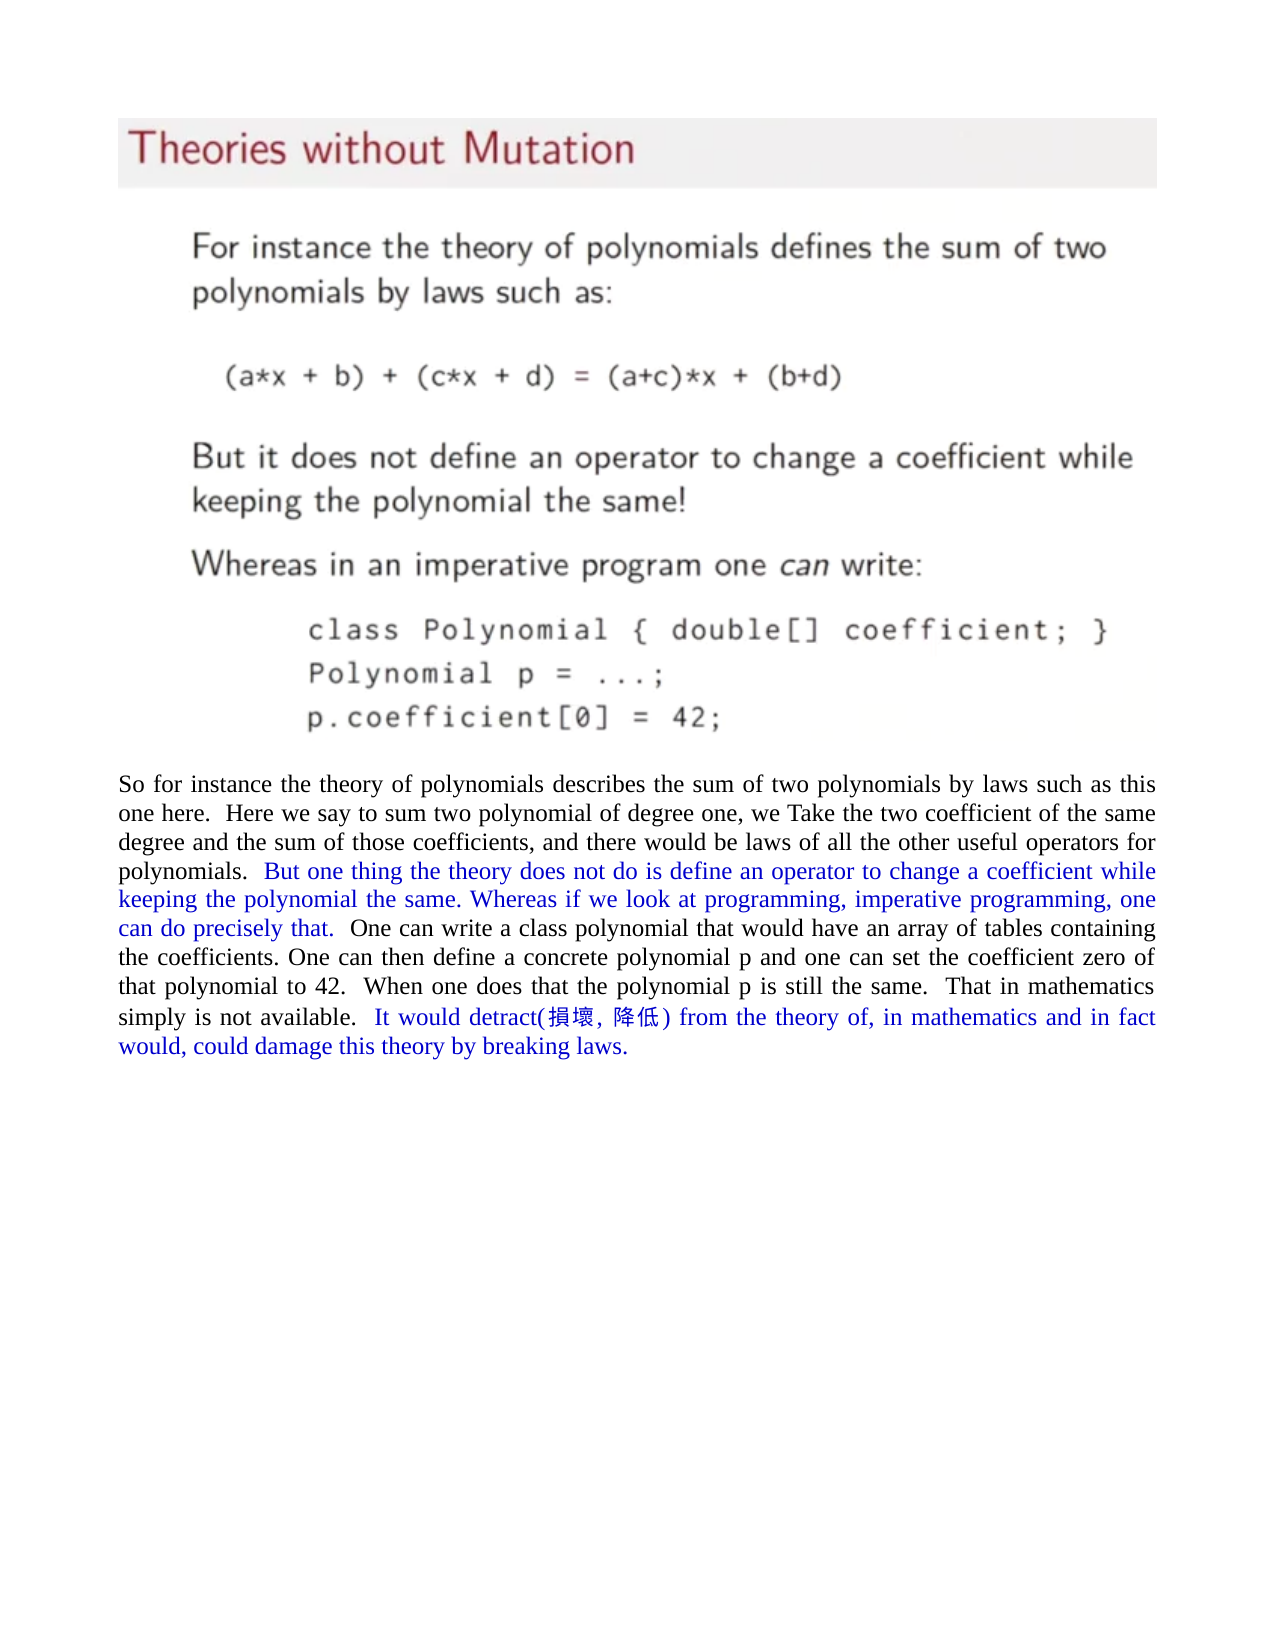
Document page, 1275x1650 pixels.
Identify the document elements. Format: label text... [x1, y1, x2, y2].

text So for instance the theory of polynomials describes the sum of two polynomials by laws such as this one here. Here we say to sum two polynomial of degree one, we Take the two coefficient of the same degree and the sum of those coefficients, and there would be laws of all the other useful operators for polynomials. But one thing the theory does not do is define an operator to change a coefficient while keeping the polynomial the same. Whereas if we look at programming, imperative programming, one can do precisely that. One can write a class polynomial that would have an array of tables containing the coefficients. One can then define a concrete polynomial p and one can set the coefficient zero of that polynomial to 42. When one does that the polynomial p is still the same. That in mathematics simply is not available. It would detract(損壞, 降低) from the theory of, in mathematics and in fact would, could damage this theory by breaking laws. [118, 769, 1157, 1060]
picture [118, 118, 1157, 741]
